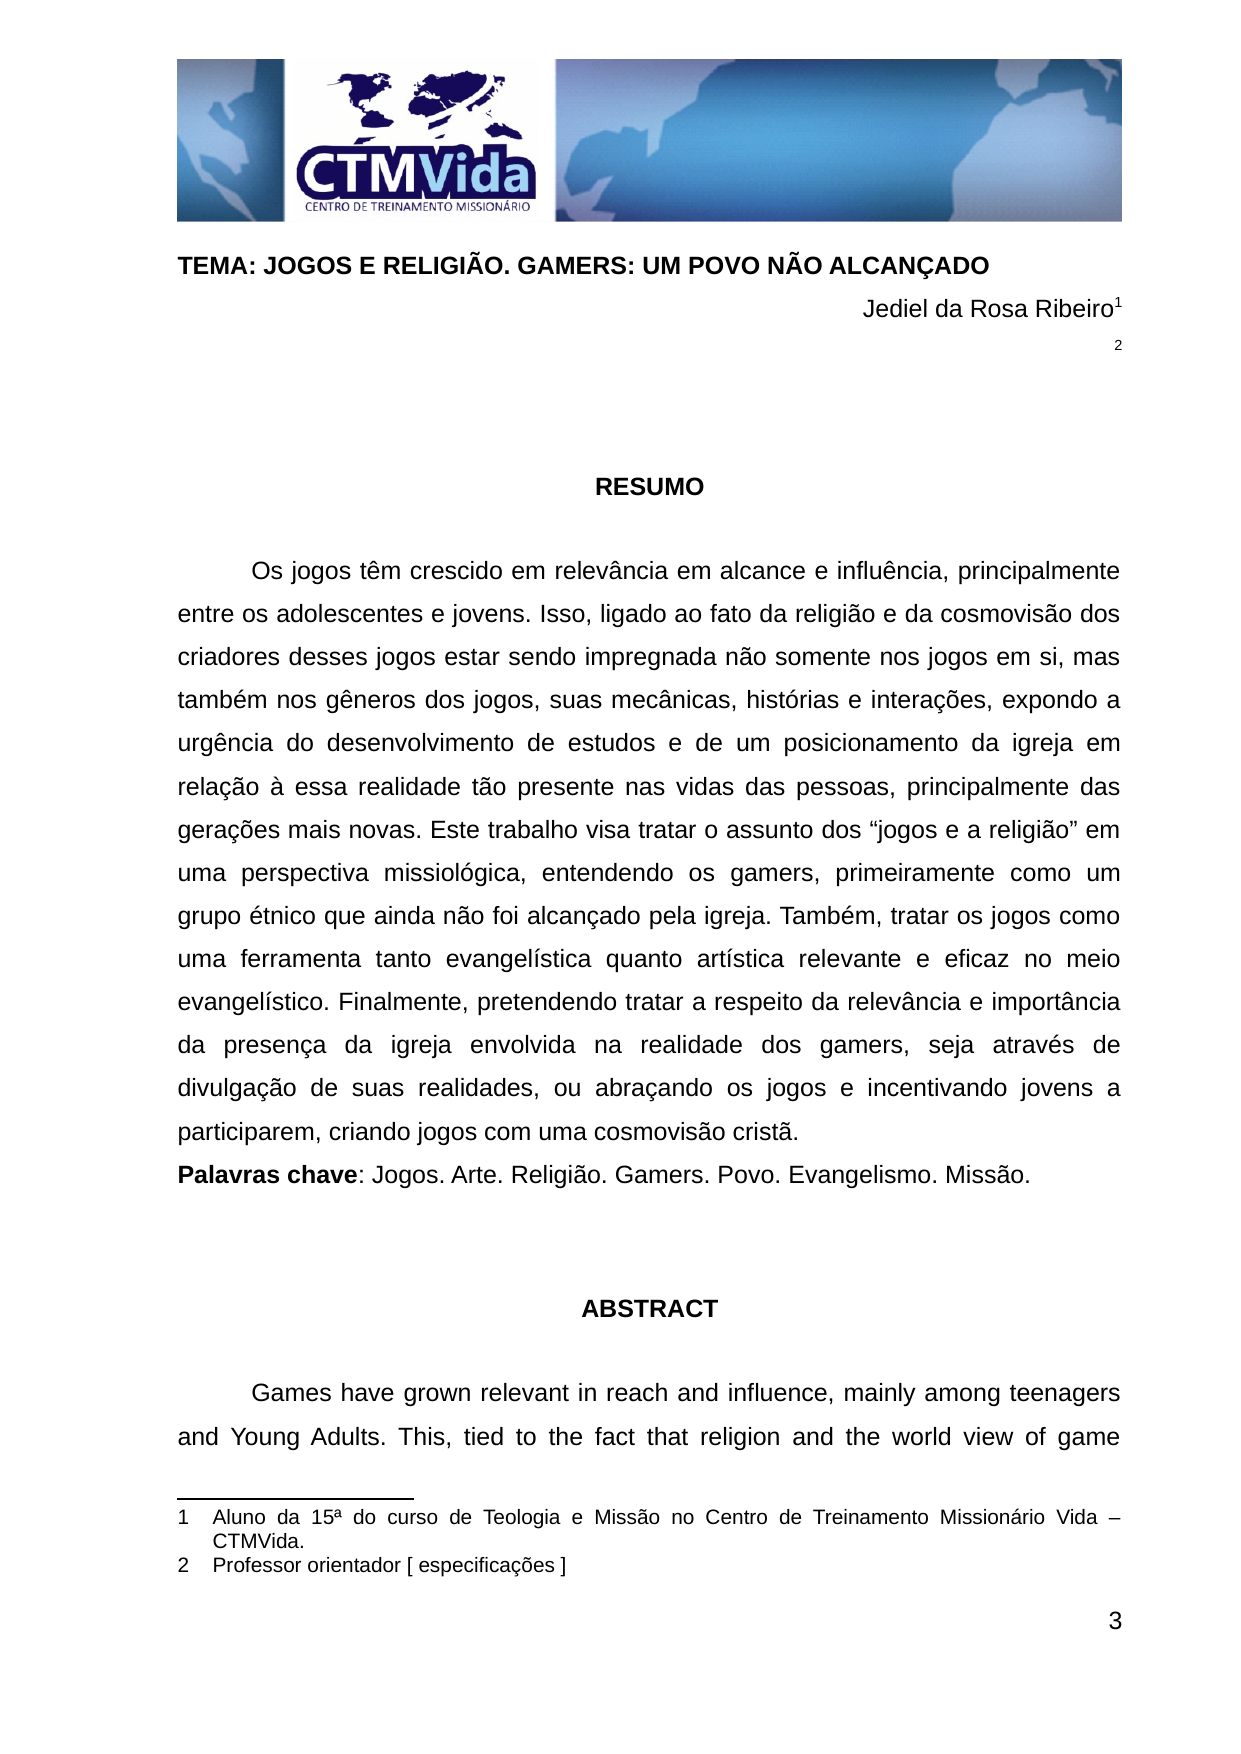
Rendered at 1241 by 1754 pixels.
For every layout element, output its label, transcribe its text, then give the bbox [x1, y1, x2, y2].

subtitle Resumo [177, 472, 1122, 500]
picture [177, 59, 1122, 222]
text Aluno da 15ª do curso de Teologia e Missão no Centro de Treinamento Missionário Vida – CTMVida. [177, 1505, 1122, 1553]
text TEMA: JOGOS E RELIGIÃO. GAMERS: UM POVO NÃO ALCANÇADO [177, 251, 1122, 280]
text Os jogos têm crescido em relevância em alcance e influência, principalmente entre os adolescentes e jovens. Isso, ligado ao fato da religião e da cosmovisão dos criadores desses jogos estar sendo impregnada não somente nos jogos em si, mas também nos gêneros dos jogos, suas mecânicas, histórias e interações, expondo a urgência do desenvolvimento de estudos e de um posicionamento da igreja em relação à essa realidade tão presente nas vidas das pessoas, principalmente das gerações mais novas. Este trabalho visa tratar o assunto dos “jogos e a religião” em uma perspectiva missiológica, entendendo os gamers, primeiramente como um grupo étnico que ainda não foi alcançado pela igreja. Também, tratar os jogos como uma ferramenta tanto evangelística quanto artística relevante e eficaz no meio evangelístico. Finalmente, pretendendo tratar a respeito da relevância e importância da presença da igreja envolvida na realidade dos gamers, seja através de divulgação de suas realidades, ou abraçando os jogos e incentivando jovens a participarem, criando jogos com uma cosmovisão cristã. [177, 556, 1122, 1145]
text Jediel da Rosa Ribeiro [177, 294, 1122, 323]
text Professor orientador [ especificações ] [177, 1553, 1122, 1577]
subtitle Abstract [177, 1294, 1122, 1323]
text Palavras chave: Jogos. Arte. Religião. Gamers. Povo. Evangelismo. Missão. [177, 1160, 1122, 1188]
text Games have grown relevant in reach and influence, mainly among teenagers and Young Adults. This, tied to the fact that religion and the world view of game [177, 1378, 1122, 1450]
